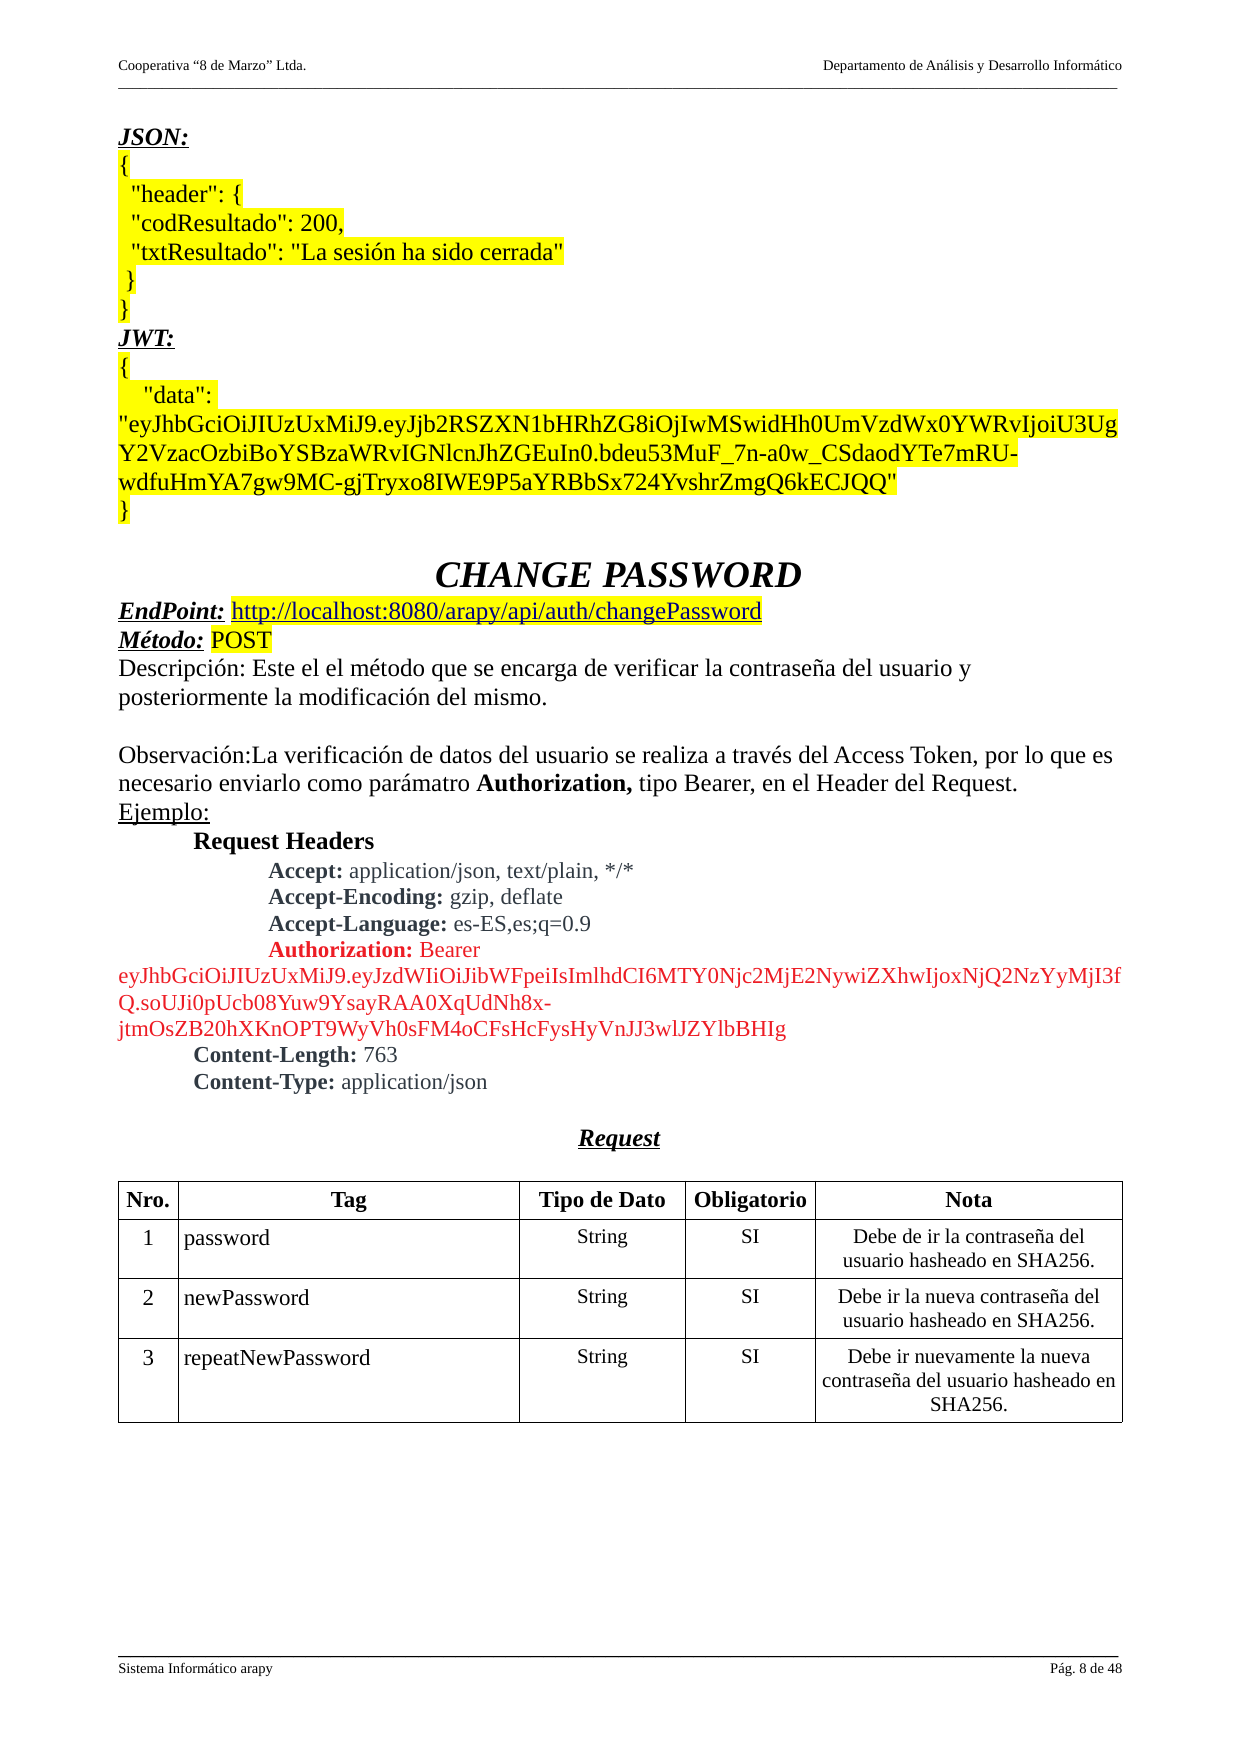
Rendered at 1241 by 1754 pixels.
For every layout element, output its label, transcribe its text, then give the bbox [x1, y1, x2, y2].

table_cell 2 [119, 1279, 178, 1338]
text Accept-Language: es-ES,es;q=0.9 [118, 910, 1122, 936]
text Ejemplo: [118, 797, 1122, 826]
table_cell SI [686, 1220, 815, 1278]
table_cell SI [686, 1279, 815, 1338]
text Content-Type: application/json [118, 1068, 1122, 1094]
table_cell Debe ir nuevamente la nueva contraseña del usuario hasheado en SHA256. [816, 1339, 1122, 1422]
text Accept-Encoding: gzip, deflate [118, 883, 1122, 910]
text "codResultado": 200, [118, 208, 1122, 237]
text JSON: [118, 122, 1122, 150]
table_cell repeatNewPassword [179, 1339, 519, 1422]
table_header Nro. [119, 1182, 178, 1218]
table_cell password [179, 1220, 519, 1278]
text JWT: [118, 323, 1122, 352]
table_cell SI [686, 1339, 815, 1422]
text "data": "eyJhbGciOiJIUzUxMiJ9.eyJjb2RSZXN1bHRhZG8iOjIwMSwidHh0UmVzdWx0YWRvIjoiU3UgY2VzacOzbiBoYSBzaWRvIGNlcnJhZGEuIn0.bdeu53MuF_7n-a0w_CSdaodYTe7mRU-wdfuHmYA7gw9MC-gjTryxo8IWE9P5aYRBbSx724YvshrZmgQ6kECJQQ" [118, 380, 1122, 495]
table_cell newPassword [179, 1279, 519, 1338]
table_cell Debe ir la nueva contraseña del usuario hasheado en SHA256. [816, 1279, 1122, 1338]
table_cell String [520, 1220, 685, 1278]
table_header Tag [179, 1182, 519, 1218]
text Observación:La verificación de datos del usuario se realiza a través del Access Token, por lo que es necesario enviarlo como parámatro Authorization, tipo Bearer, en el Header del Request. [118, 740, 1122, 797]
text "txtResultado": "La sesión ha sido cerrada" [118, 237, 1122, 265]
text Accept: application/json, text/plain, */* [118, 855, 1122, 883]
text CHANGE PASSWORD [118, 553, 1122, 596]
text Request Headers [118, 826, 1122, 855]
text } [118, 294, 1122, 323]
text Content-Length: 763 [118, 1042, 1122, 1068]
table_cell 1 [119, 1220, 178, 1278]
text { [118, 150, 1122, 179]
table_cell String [520, 1279, 685, 1338]
text "header": { [118, 179, 1122, 208]
text Request [118, 1123, 1122, 1152]
table_header Nota [816, 1182, 1122, 1218]
table_cell 3 [119, 1339, 178, 1422]
text EndPoint: http://localhost:8080/arapy/api/auth/changePassword [118, 596, 1122, 625]
text Authorization: Bearer eyJhbGciOiJIUzUxMiJ9.eyJzdWIiOiJibWFpeiIsImlhdCI6MTY0Njc2MjE2NywiZXhwIjoxNjQ2NzYyMjI3fQ.soUJi0pUcb08Yuw9YsayRAA0XqUdNh8x-jtmOsZB20hXKnOPT9WyVh0sFM4oCFsHcFysHyVnJJ3wlJZYlbBHIg [118, 936, 1122, 1042]
table_header Obligatorio [686, 1182, 815, 1218]
table_cell Debe de ir la contraseña del usuario hasheado en SHA256. [816, 1220, 1122, 1278]
text Método: POST [118, 625, 1122, 653]
text Descripción: Este el el método que se encarga de verificar la contraseña del usuario y posteriormente la modificación del mismo. [118, 653, 1122, 711]
text } [118, 265, 1122, 294]
text { [118, 352, 1122, 380]
text } [118, 495, 1122, 524]
table_header Tipo de Dato [520, 1182, 685, 1218]
table_cell String [520, 1339, 685, 1422]
